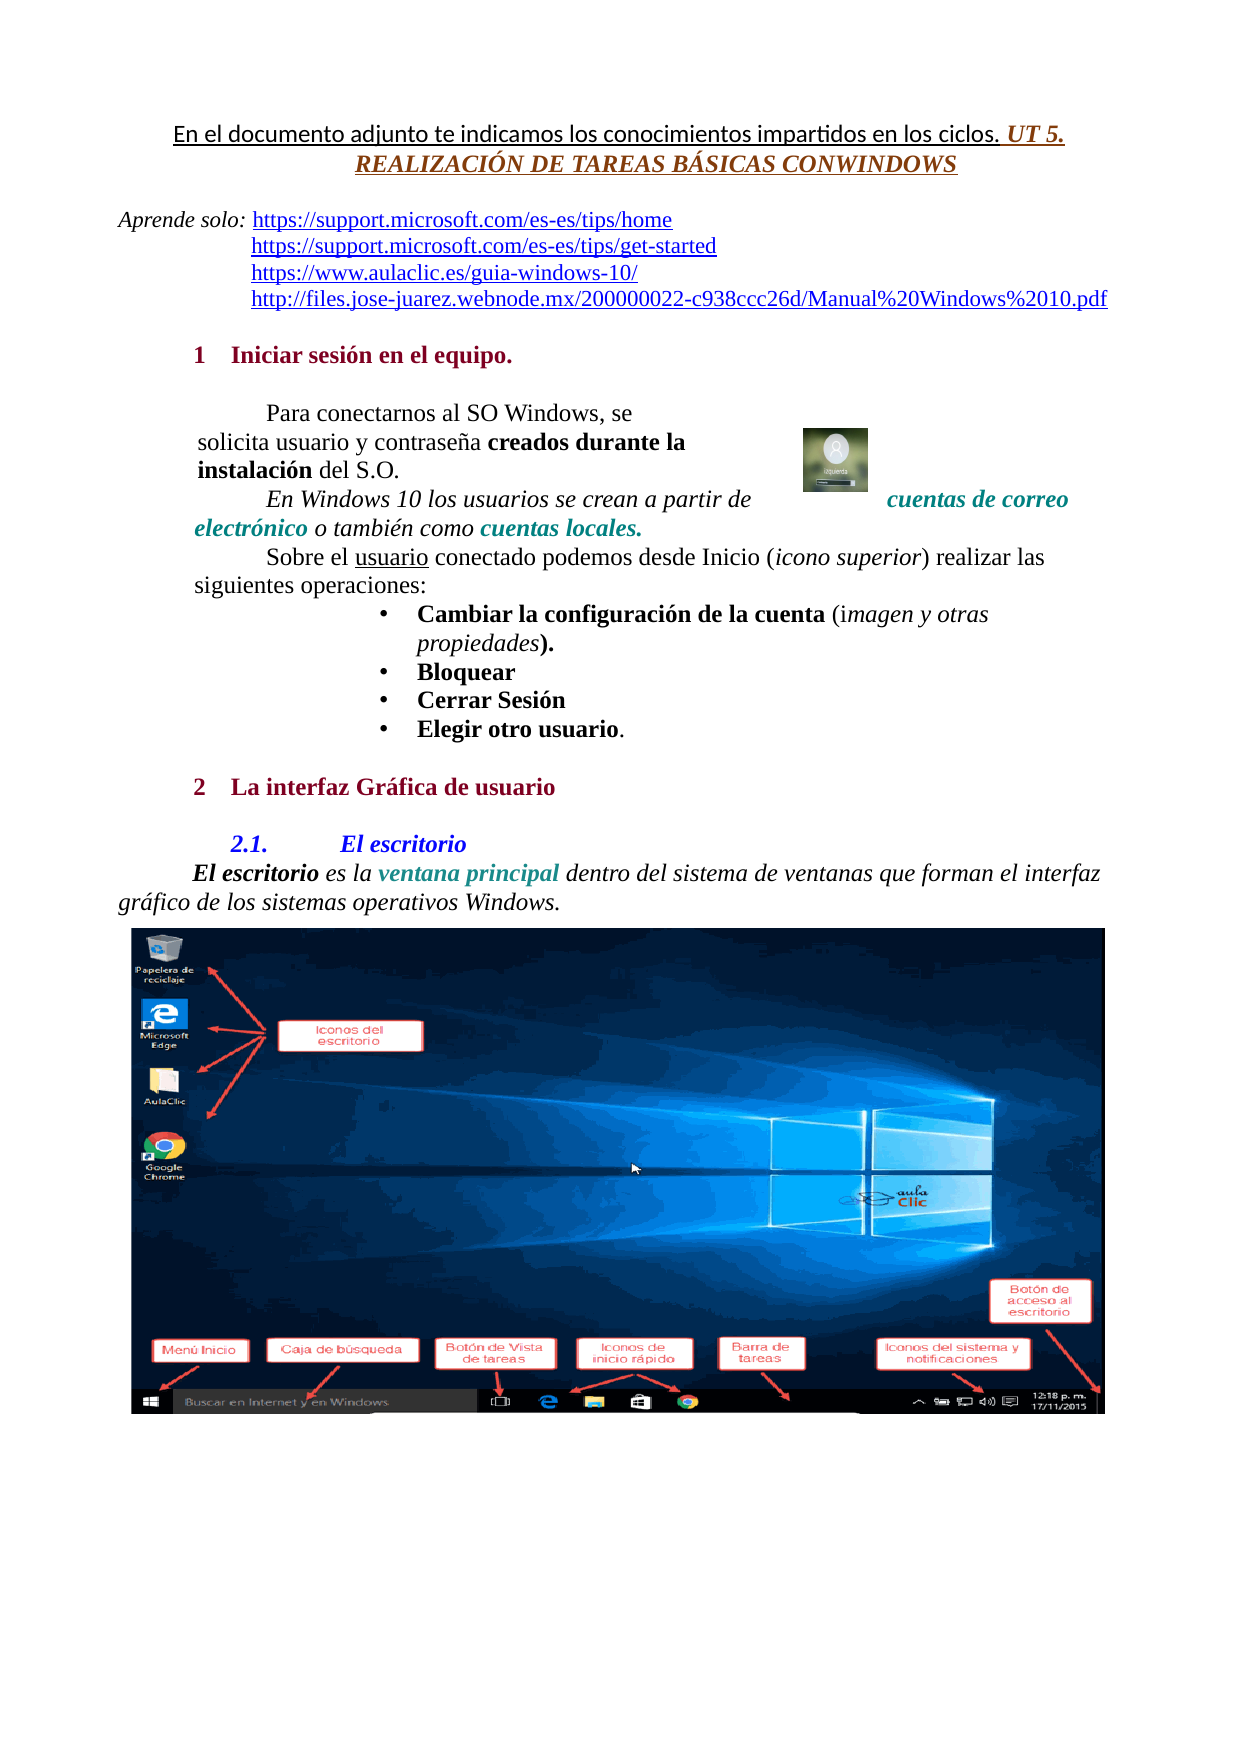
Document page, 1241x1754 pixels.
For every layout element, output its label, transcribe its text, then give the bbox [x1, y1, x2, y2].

text Sobre el usuario conectado podemos desde Inicio (icono superior) realizar las siguientes operaciones: [194, 542, 1122, 599]
text Para conectarnos al SO Windows, se solicita usuario y contraseña creados durante la instalación del S.O. [197, 398, 687, 484]
list Bloquear [379, 657, 1122, 685]
text El escritorio es la ventana principal dentro del sistema de ventanas que forman el interfaz gráfico de los sistemas operativos Windows. [118, 858, 1122, 915]
text Aprende solo: https://support.microsoft.com/es-es/tips/home [118, 206, 1122, 232]
list Cerrar Sesión [379, 685, 1122, 714]
subtitle La interfaz Gráfica de usuario [193, 772, 1122, 800]
subtitle En el documento adjunto te indicamos los conocimientos impartidos en los ciclos. UT 5. REALIZACIÓN DE TAREAS BÁSICAS CONWINDOWS [118, 118, 1122, 177]
picture [131, 928, 1105, 1414]
list Cambiar la configuración de la cuenta (imagen y otras propiedades). [379, 599, 1122, 657]
subtitle Iniciar sesión en el equipo. [193, 340, 1122, 369]
text http://files.jose-juarez.webnode.mx/200000022-c938ccc26d/Manual%20Windows%2010.pdf [251, 285, 1122, 312]
picture [803, 428, 868, 492]
list Elegir otro usuario. [379, 714, 1122, 743]
text https://www.aulaclic.es/guia-windows-10/ [251, 259, 1122, 285]
subtitle El escritorio [231, 829, 1122, 858]
text https://support.microsoft.com/es-es/tips/get-started [251, 232, 1122, 259]
text En Windows 10 los usuarios se crean a partir de cuentas de correo electrónico o también como cuentas locales. [194, 484, 1122, 542]
